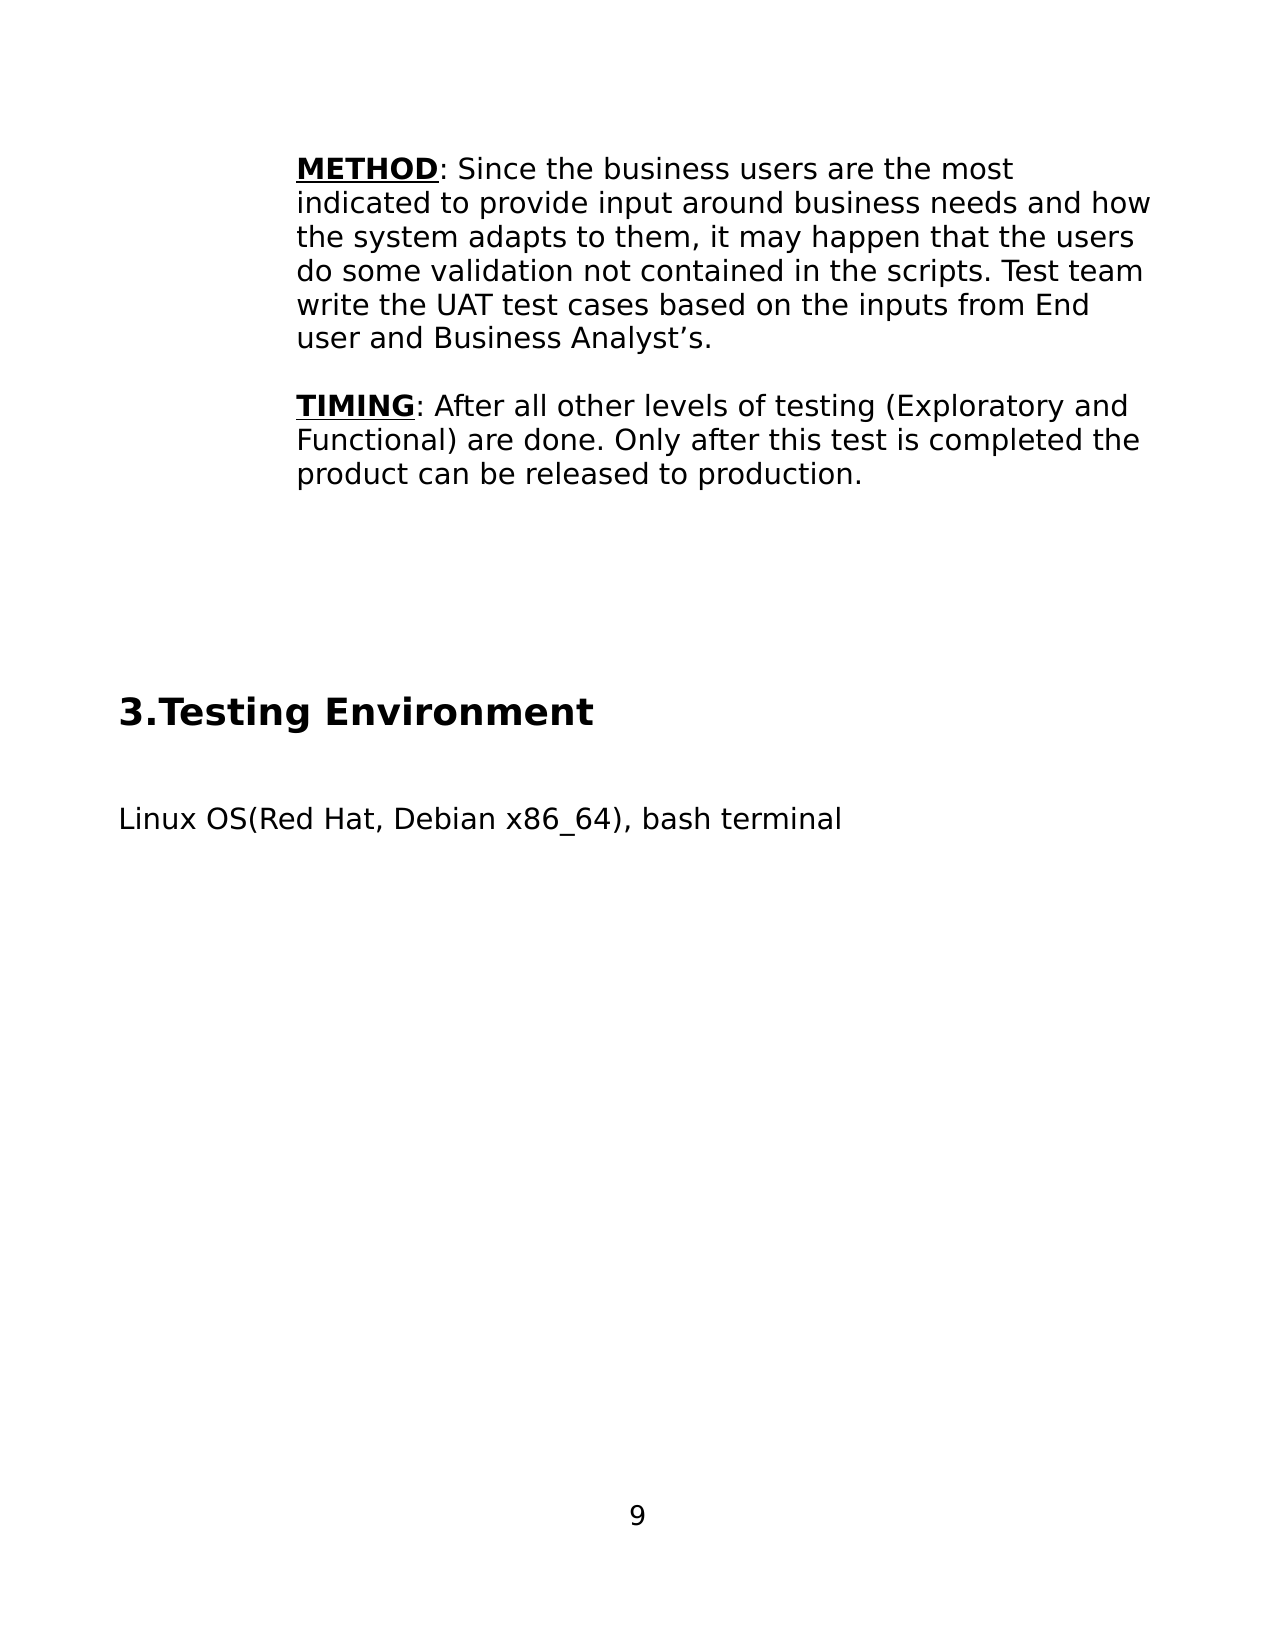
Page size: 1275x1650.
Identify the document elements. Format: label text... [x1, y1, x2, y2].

text TIMING: After all other levels of testing (Exploratory and Functional) are done. Only after this test is completed the product can be released to production. [296, 390, 1157, 492]
text Linux OS(Red Hat, Debian x86_64), bash terminal [118, 802, 1157, 836]
text 3.Testing Environment [118, 691, 1157, 734]
text METHOD: Since the business users are the most indicated to provide input around business needs and how the system adapts to them, it may happen that the users do some validation not contained in the scripts. Test team write the UAT test cases based on the inputs from End user and Business Analyst’s. [296, 152, 1157, 356]
